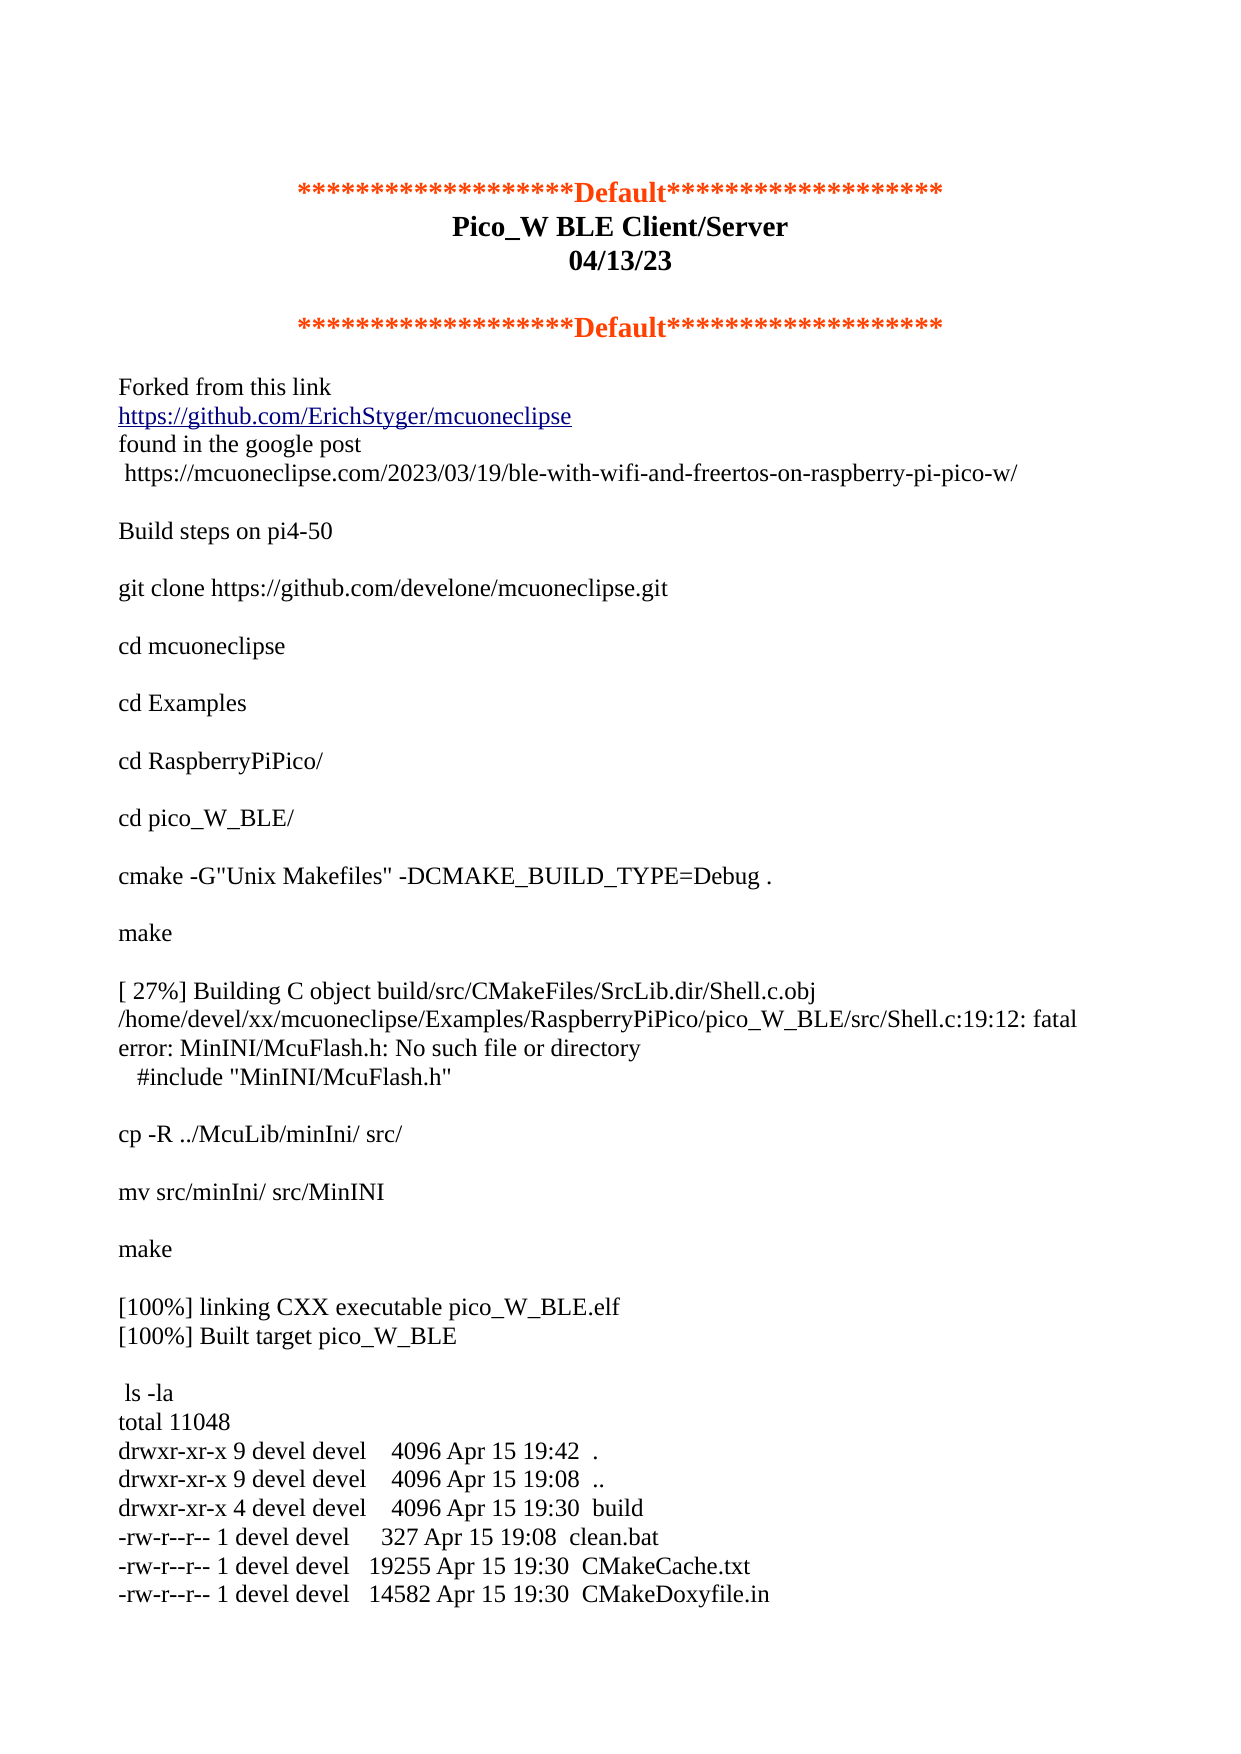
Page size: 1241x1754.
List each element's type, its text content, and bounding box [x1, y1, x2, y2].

text 04/13/23 [118, 243, 1122, 276]
text cd Examples [118, 688, 1122, 717]
text make [118, 1234, 1122, 1263]
text Forked from this link [118, 372, 1122, 401]
text Build steps on pi4-50 [118, 516, 1122, 544]
text -rw-r--r-- 1 devel devel 19255 Apr 15 19:30 CMakeCache.txt [118, 1551, 1122, 1579]
text [100%] Built target pico_W_BLE [118, 1321, 1122, 1349]
text /home/devel/xx/mcuoneclipse/Examples/RaspberryPiPico/pico_W_BLE/src/Shell.c:19:12: fatal error: MinINI/McuFlash.h: No such file or directory [118, 1004, 1122, 1062]
text drwxr-xr-x 9 devel devel 4096 Apr 15 19:08 .. [118, 1464, 1122, 1493]
text https://mcuoneclipse.com/2023/03/19/ble-with-wifi-and-freertos-on-raspberry-pi-pico-w/ [118, 458, 1122, 487]
text cd RaspberryPiPico/ [118, 746, 1122, 774]
text -rw-r--r-- 1 devel devel 327 Apr 15 19:08 clean.bat [118, 1522, 1122, 1551]
text drwxr-xr-x 9 devel devel 4096 Apr 15 19:42 . [118, 1436, 1122, 1464]
text Pico_W BLE Client/Server [118, 209, 1122, 243]
text drwxr-xr-x 4 devel devel 4096 Apr 15 19:30 build [118, 1493, 1122, 1522]
text mv src/minIni/ src/MinINI [118, 1177, 1122, 1206]
text [100%] linking CXX executable pico_W_BLE.elf [118, 1292, 1122, 1321]
text cmake -G"Unix Makefiles" -DCMAKE_BUILD_TYPE=Debug . [118, 861, 1122, 889]
text cd pico_W_BLE/ [118, 803, 1122, 832]
text git clone https://github.com/develone/mcuoneclipse.git [118, 573, 1122, 602]
text cd mcuoneclipse [118, 631, 1122, 659]
text https://github.com/ErichStyger/mcuoneclipse [118, 401, 1122, 429]
text make [118, 918, 1122, 947]
text total 11048 [118, 1407, 1122, 1436]
text -rw-r--r-- 1 devel devel 14582 Apr 15 19:30 CMakeDoxyfile.in [118, 1579, 1122, 1608]
text found in the google post [118, 429, 1122, 458]
text *******************Default******************* [118, 176, 1122, 209]
text ls -la [118, 1378, 1122, 1407]
text *******************Default******************* [118, 310, 1122, 343]
text #include "MinINI/McuFlash.h" [118, 1062, 1122, 1091]
text cp -R ../McuLib/minIni/ src/ [118, 1119, 1122, 1148]
text [ 27%] Building C object build/src/CMakeFiles/SrcLib.dir/Shell.c.obj [118, 976, 1122, 1004]
